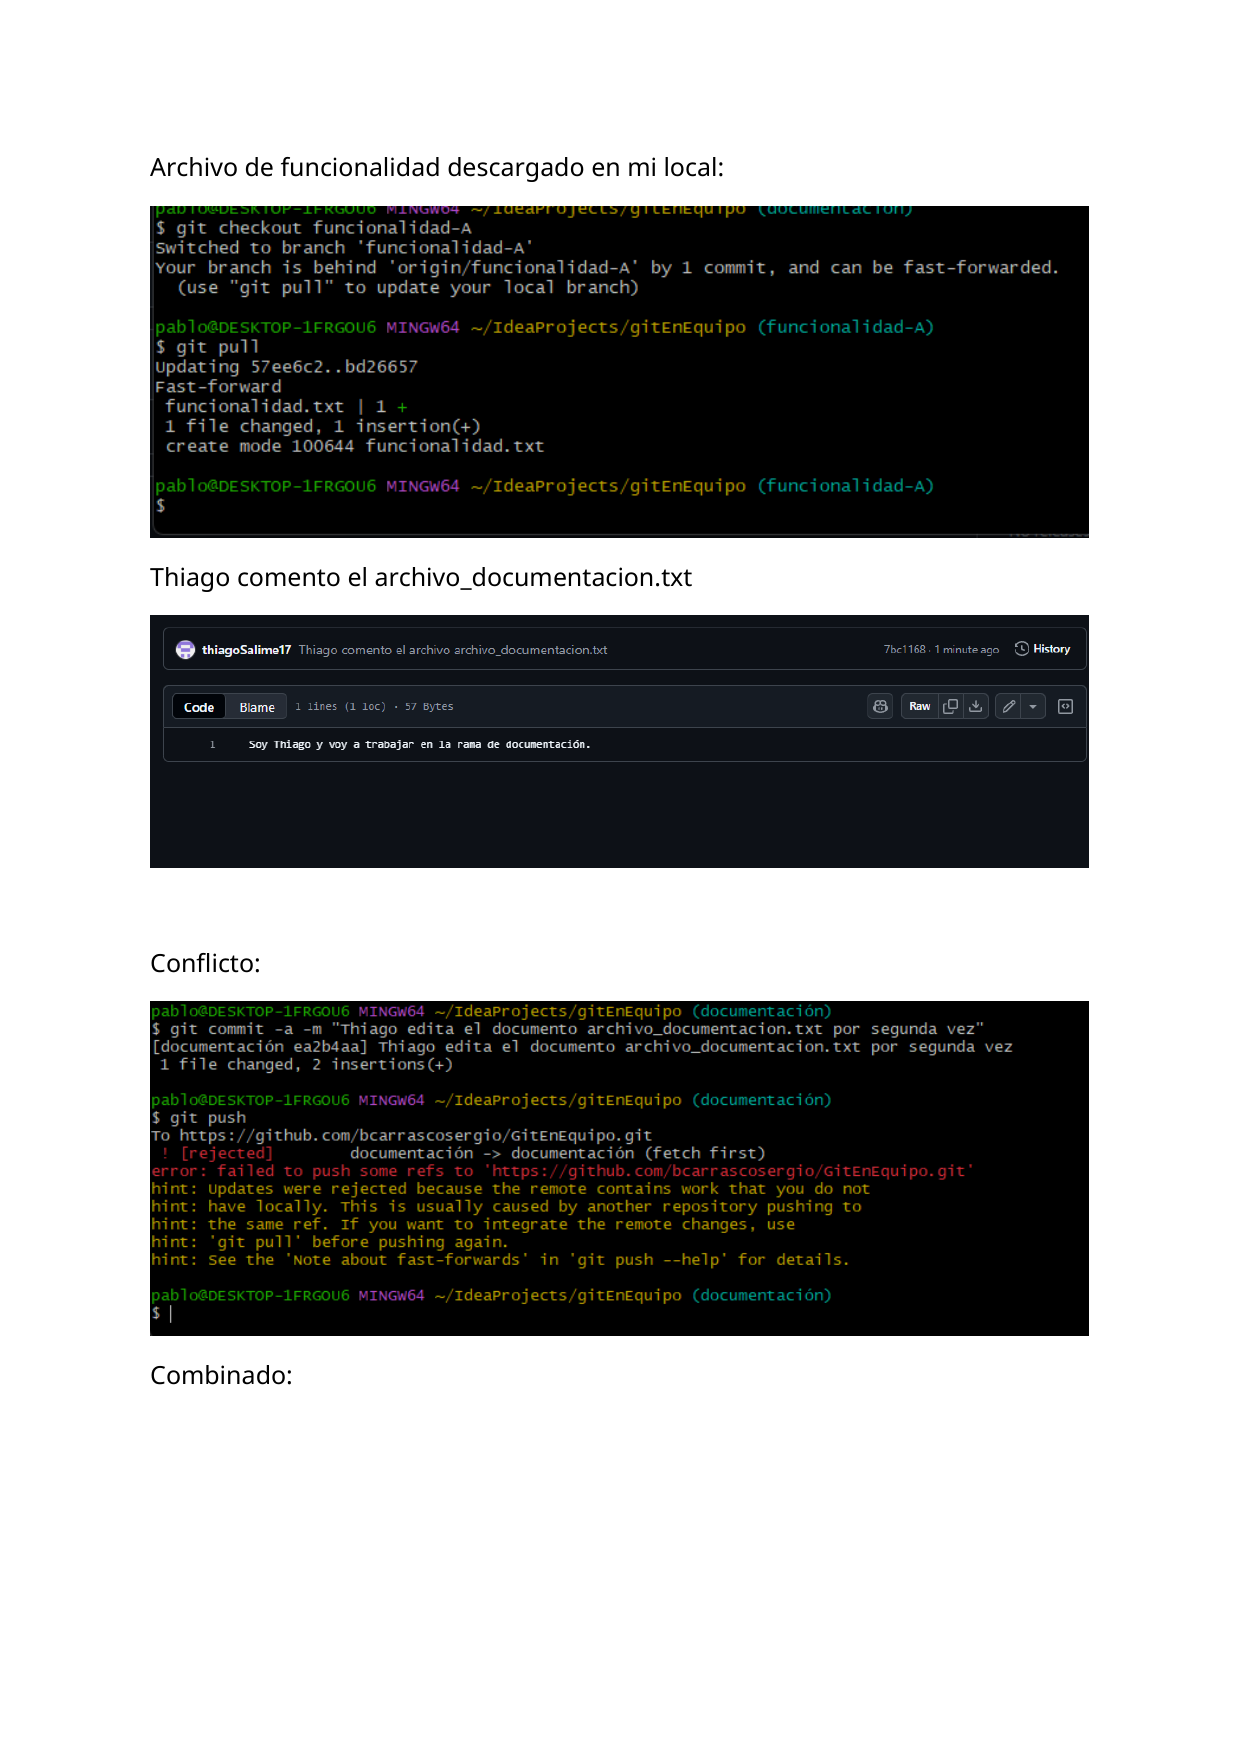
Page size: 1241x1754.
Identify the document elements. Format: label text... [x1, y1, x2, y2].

text Combinado: [150, 1358, 1090, 1392]
text Archivo de funcionalidad descargado en mi local: [150, 150, 1090, 184]
text Conflicto: [150, 945, 1090, 979]
text Thiago comento el archivo_documentacion.txt [150, 559, 1090, 593]
